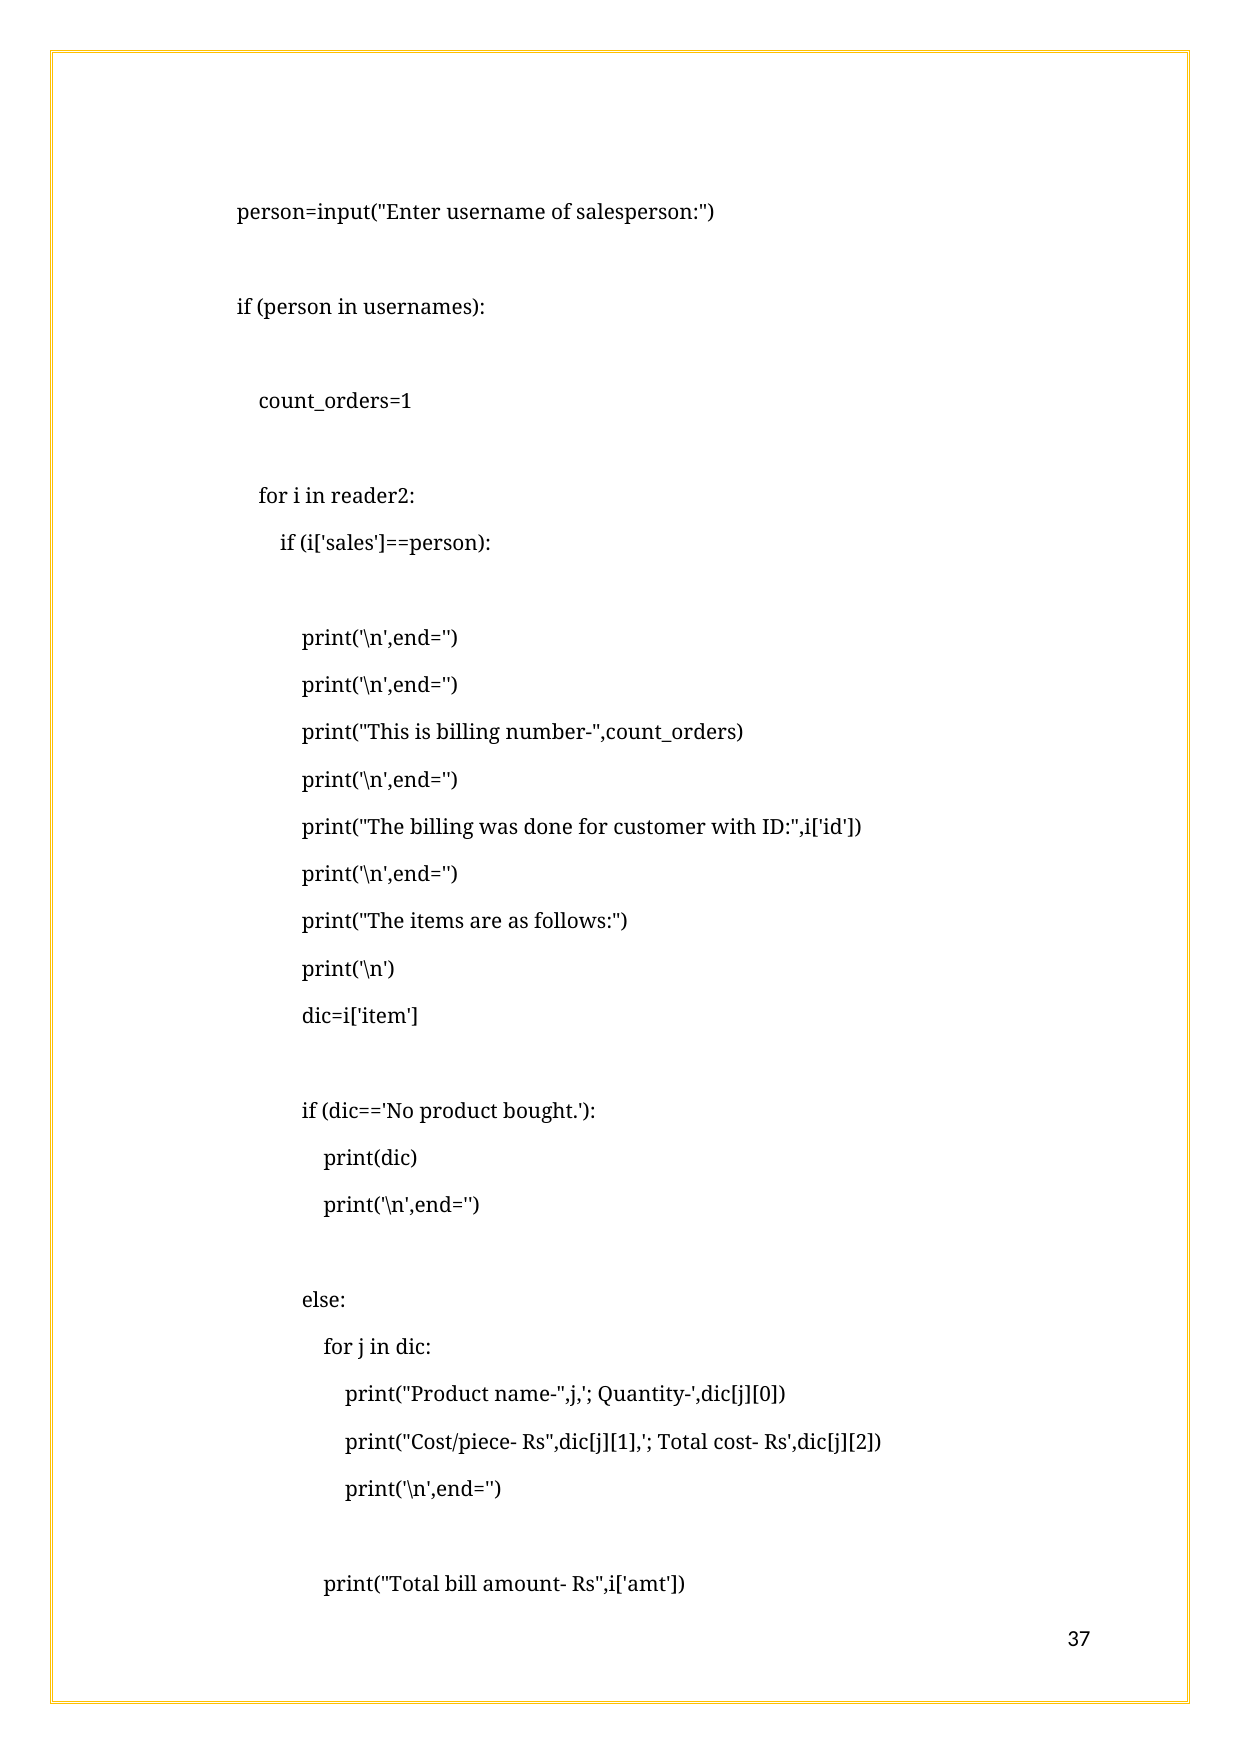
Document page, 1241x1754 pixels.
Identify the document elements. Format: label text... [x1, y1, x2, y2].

text count_orders=1 [150, 386, 1090, 415]
text print("Cost/piece- Rs",dic[j][1],'; Total cost- Rs',dic[j][2]) [150, 1427, 1090, 1455]
text print("Total bill amount- Rs",i['amt']) [150, 1569, 1090, 1597]
text print("The billing was done for customer with ID:",i['id']) [150, 812, 1090, 841]
text if (i['sales']==person): [150, 528, 1090, 557]
text print("This is billing number-",count_orders) [150, 717, 1090, 746]
text person=input("Enter username of salesperson:") [150, 197, 1090, 226]
text print('\n',end='') [150, 859, 1090, 888]
text if (dic=='No product bought.'): [150, 1096, 1090, 1124]
text if (person in usernames): [150, 292, 1090, 320]
text else: [150, 1285, 1090, 1313]
text print('\n',end='') [150, 623, 1090, 651]
text print("The items are as follows:") [150, 907, 1090, 935]
text print("Product name-",j,'; Quantity-',dic[j][0]) [150, 1379, 1090, 1408]
text for i in reader2: [150, 481, 1090, 509]
text for j in dic: [150, 1332, 1090, 1361]
text print('\n',end='') [150, 1474, 1090, 1503]
text print('\n') [150, 954, 1090, 982]
text print('\n',end='') [150, 1190, 1090, 1219]
text print('\n',end='') [150, 765, 1090, 793]
text print(dic) [150, 1143, 1090, 1172]
text print('\n',end='') [150, 670, 1090, 699]
text dic=i['item'] [150, 1001, 1090, 1030]
